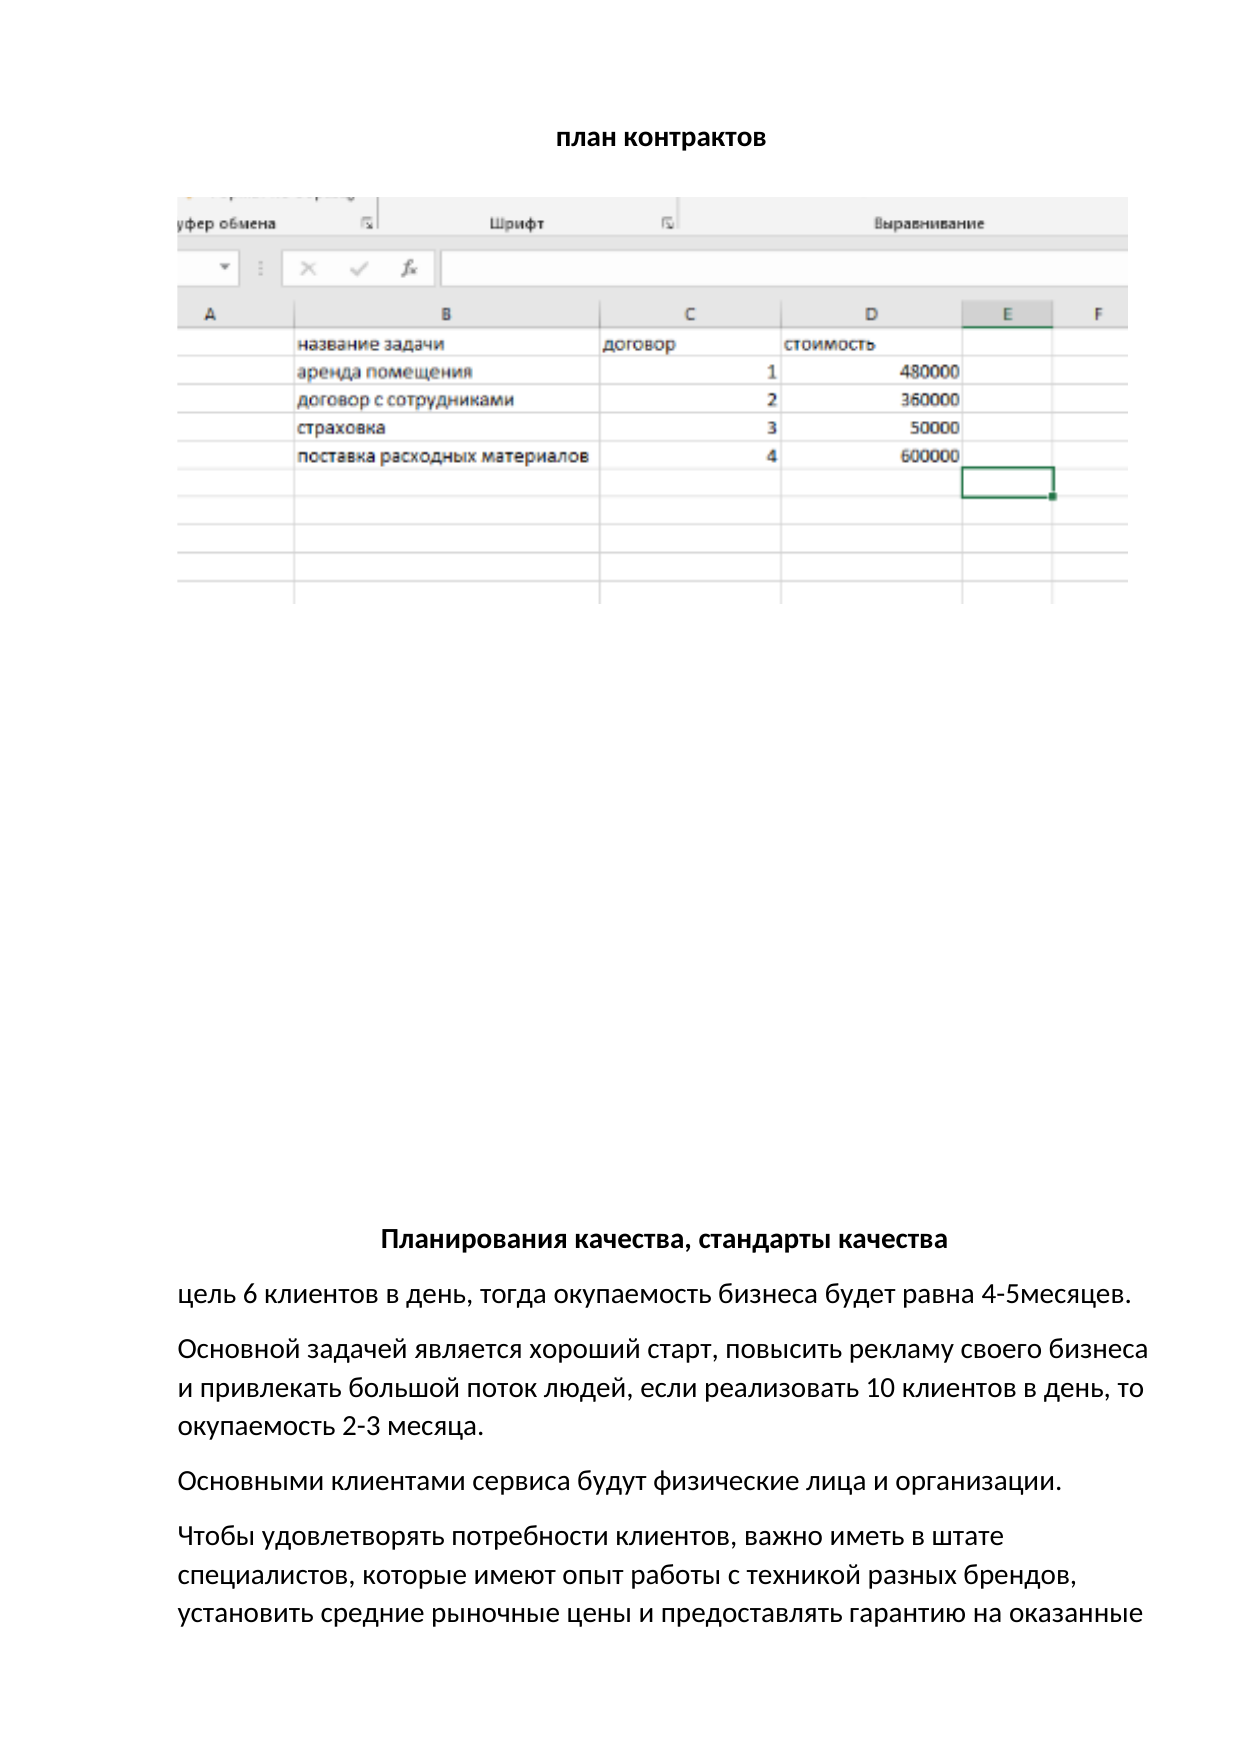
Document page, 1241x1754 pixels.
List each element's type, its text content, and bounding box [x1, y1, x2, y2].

text цель 6 клиентов в день, тогда окупаемость бизнеса будет равна 4-5месяцев. [177, 1275, 1152, 1311]
text Планирования качества, стандарты качества [177, 1220, 1152, 1256]
text Основной задачей является хороший старт, повысить рекламу своего бизнеса и привлекать большой поток людей, если реализовать 10 клиентов в день, то окупаемость 2-3 месяца. [177, 1330, 1152, 1443]
text Основными клиентами сервиса будут физические лица и организации. [177, 1462, 1152, 1498]
picture [177, 197, 274, 604]
text план контрактов [177, 118, 1152, 154]
text Чтобы удовлетворять потребности клиентов, важно иметь в штате специалистов, которые имеют опыт работы с техникой разных брендов, установить средние рыночные цены и предоставлять гарантию на оказанные [177, 1517, 1152, 1630]
